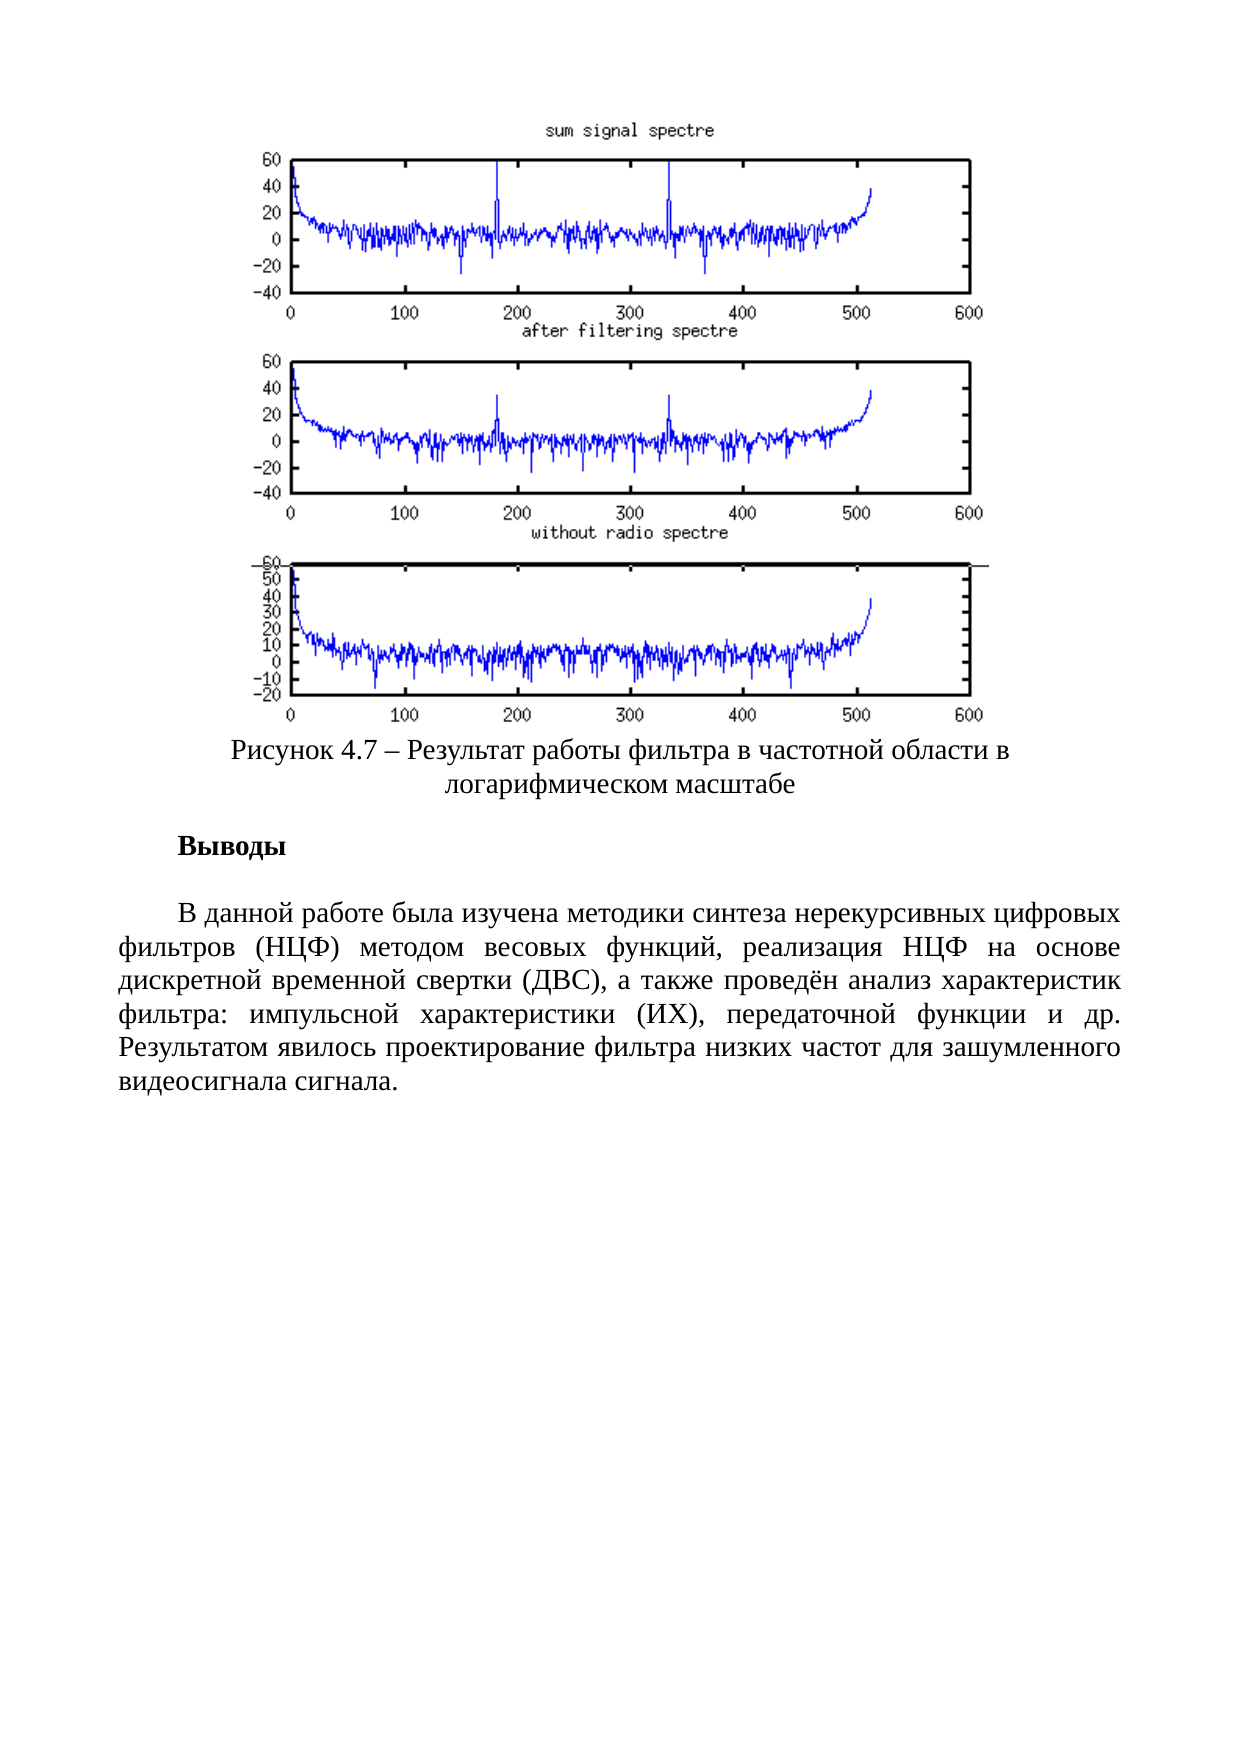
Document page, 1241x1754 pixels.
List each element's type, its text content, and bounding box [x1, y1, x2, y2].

text Выводы [118, 828, 1122, 862]
text В данной работе была изучена методики синтеза нерекурсивных цифровых фильтров (НЦФ) методом весовых функций, реализация НЦФ на основе дискретной временной свертки (ДВС), а также проведён анализ характеристик фильтра: импульсной характеристики (ИХ), передаточной функции и др. Результатом явилось проектирование фильтра низких частот для зашумленного видеосигнала сигнала. [118, 895, 1122, 1096]
text Рисунок 4.7 – Результат работы фильтра в частотной области в логарифмическом масштабе [118, 118, 1122, 799]
picture [251, 118, 989, 733]
